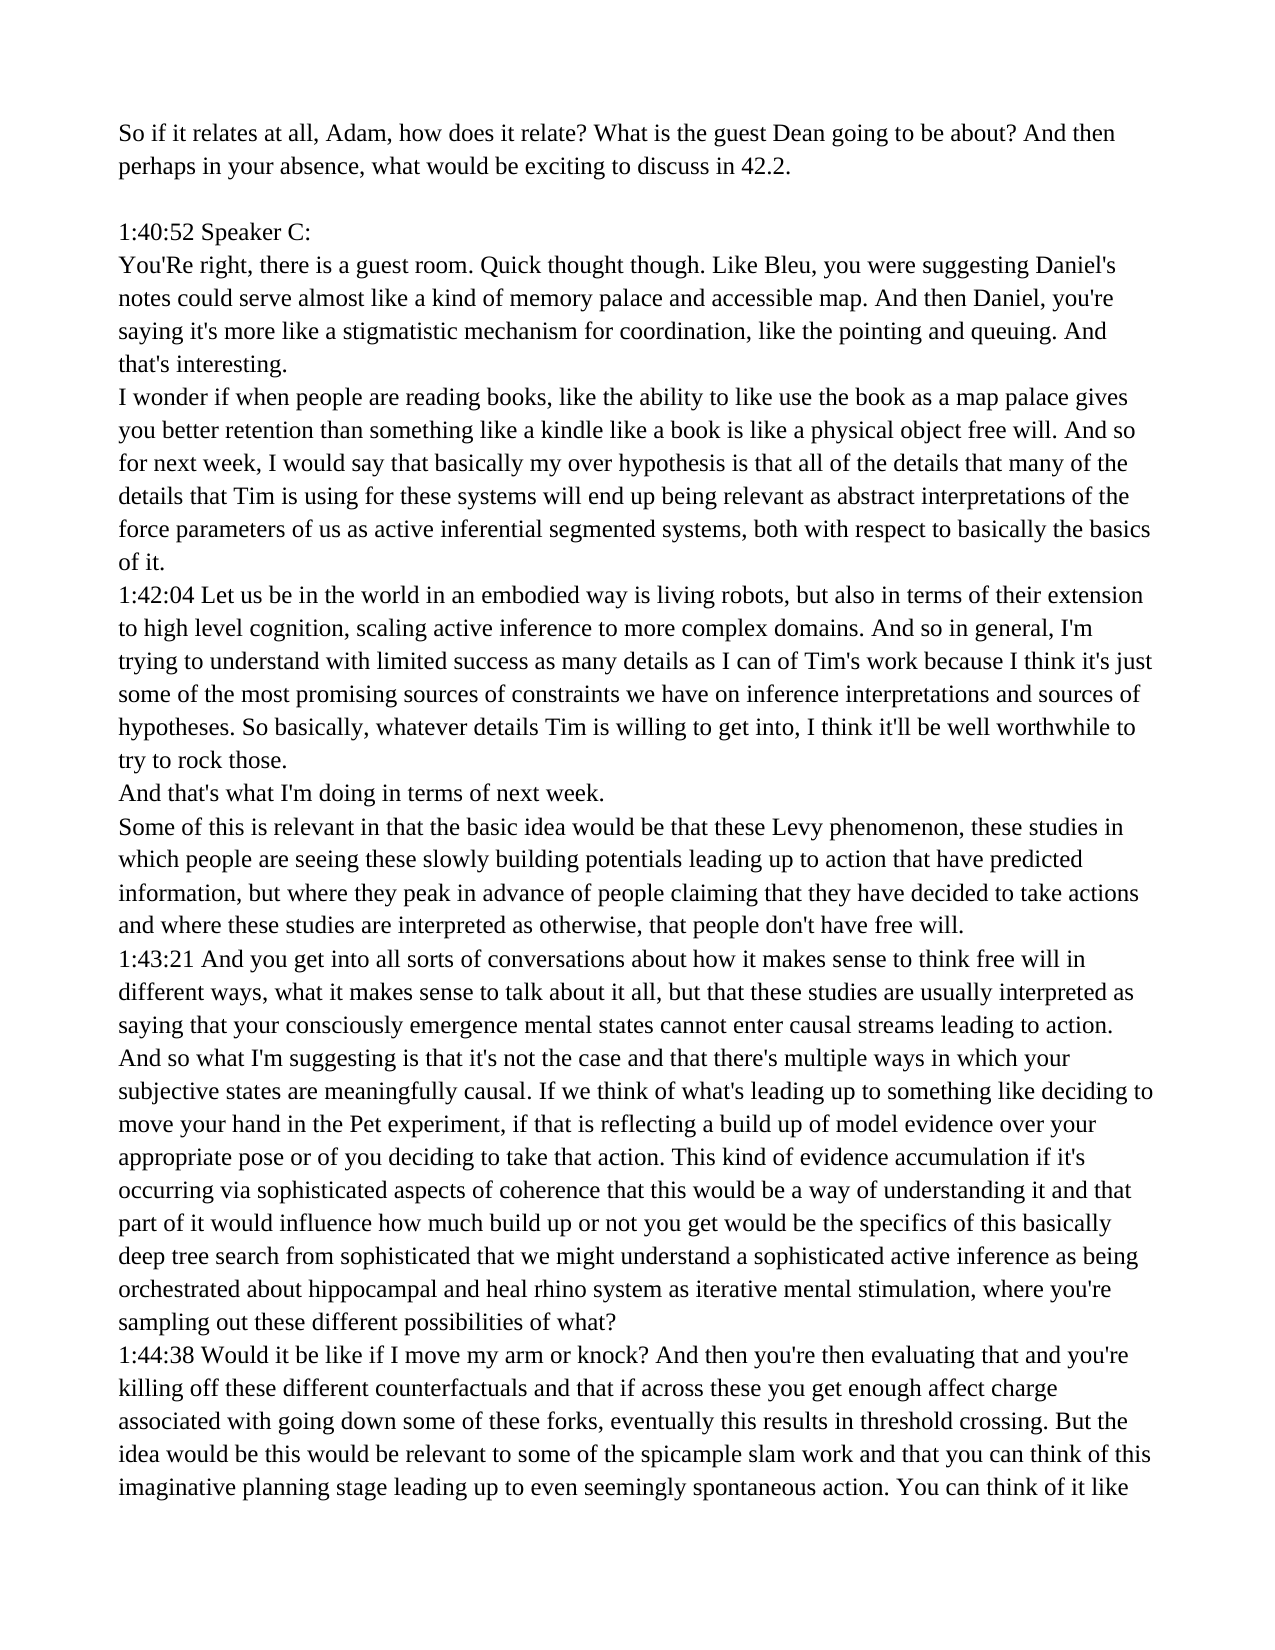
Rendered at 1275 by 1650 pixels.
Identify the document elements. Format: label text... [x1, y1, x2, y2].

text Some of this is relevant in that the basic idea would be that these Levy phenomenon, these studies in which people are seeing these slowly building potentials leading up to action that have predicted information, but where they peak in advance of people claiming that they have decided to take actions and where these studies are interpreted as otherwise, that people don't have free will. [118, 812, 1157, 939]
text You'Re right, there is a guest room. Quick thought though. Like Bleu, you were suggesting Daniel's notes could serve almost like a kind of memory palace and accessible map. And then Daniel, you're saying it's more like a stigmatistic mechanism for coordination, like the pointing and queuing. And that's interesting. [118, 250, 1157, 378]
text I wonder if when people are reading books, like the ability to like use the book as a map palace gives you better retention than something like a kindle like a book is like a physical object free will. And so for next week, I would say that basically my over hypothesis is that all of the details that many of the details that Tim is using for these systems will end up being relevant as abstract interpretations of the force parameters of us as active inferential segmented systems, both with respect to basically the basics of it. [118, 382, 1157, 576]
text 1:43:21 And you get into all sorts of conversations about how it makes sense to think free will in different ways, what it makes sense to talk about it all, but that these studies are usually interpreted as saying that your consciously emergence mental states cannot enter causal streams leading to action. And so what I'm suggesting is that it's not the case and that there's multiple ways in which your subjective states are meaningfully causal. If we think of what's leading up to something like deciding to move your hand in the Pet experiment, if that is reflecting a build up of model evidence over your appropriate pose or of you deciding to take that action. This kind of evidence accumulation if it's occurring via sophisticated aspects of coherence that this would be a way of understanding it and that part of it would influence how much build up or not you get would be the specifics of this basically deep tree search from sophisticated that we might understand a sophisticated active inference as being orchestrated about hippocampal and heal rhino system as iterative mental stimulation, where you're sampling out these different possibilities of what? [118, 944, 1157, 1336]
text 1:40:52 Speaker C: [118, 217, 1157, 246]
text 1:42:04 Let us be in the world in an embodied way is living robots, but also in terms of their extension to high level cognition, scaling active inference to more complex domains. And so in general, I'm trying to understand with limited success as many details as I can of Tim's work because I think it's just some of the most promising sources of constraints we have on inference interpretations and sources of hypotheses. So basically, whatever details Tim is willing to get into, I think it'll be well worthwhile to try to rock those. [118, 580, 1157, 774]
text And that's what I'm doing in terms of next week. [118, 778, 1157, 807]
text 1:44:38 Would it be like if I move my arm or knock? And then you're then evaluating that and you're killing off these different counterfactuals and that if across these you get enough affect charge associated with going down some of these forks, eventually this results in threshold crossing. But the idea would be this would be relevant to some of the spicample slam work and that you can think of this imaginative planning stage leading up to even seemingly spontaneous action. You can think of it like [118, 1340, 1157, 1501]
text So if it relates at all, Adam, how does it relate? What is the guest Dean going to be about? And then perhaps in your absence, what would be exciting to discuss in 42.2. [118, 118, 1157, 180]
